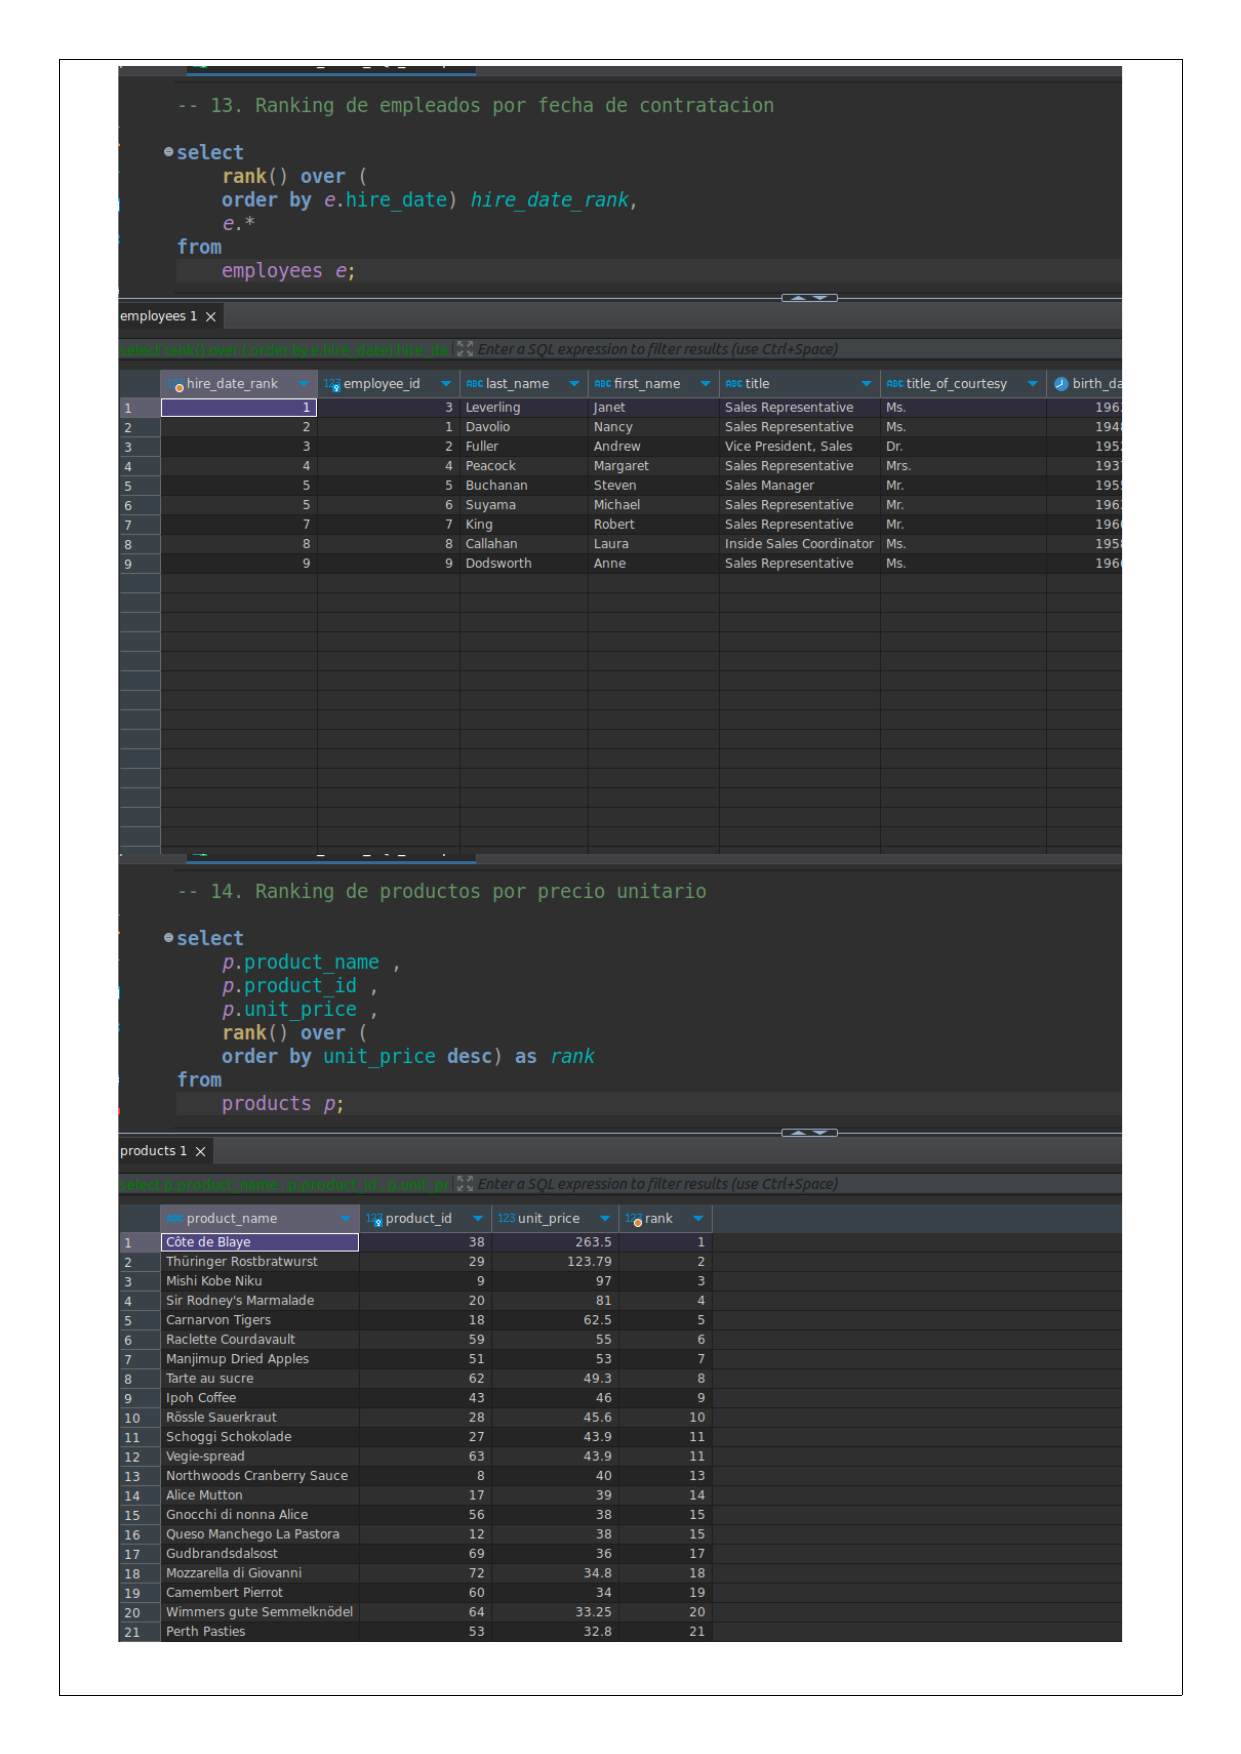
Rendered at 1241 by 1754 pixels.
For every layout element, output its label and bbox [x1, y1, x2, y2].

picture [118, 66, 1123, 1642]
